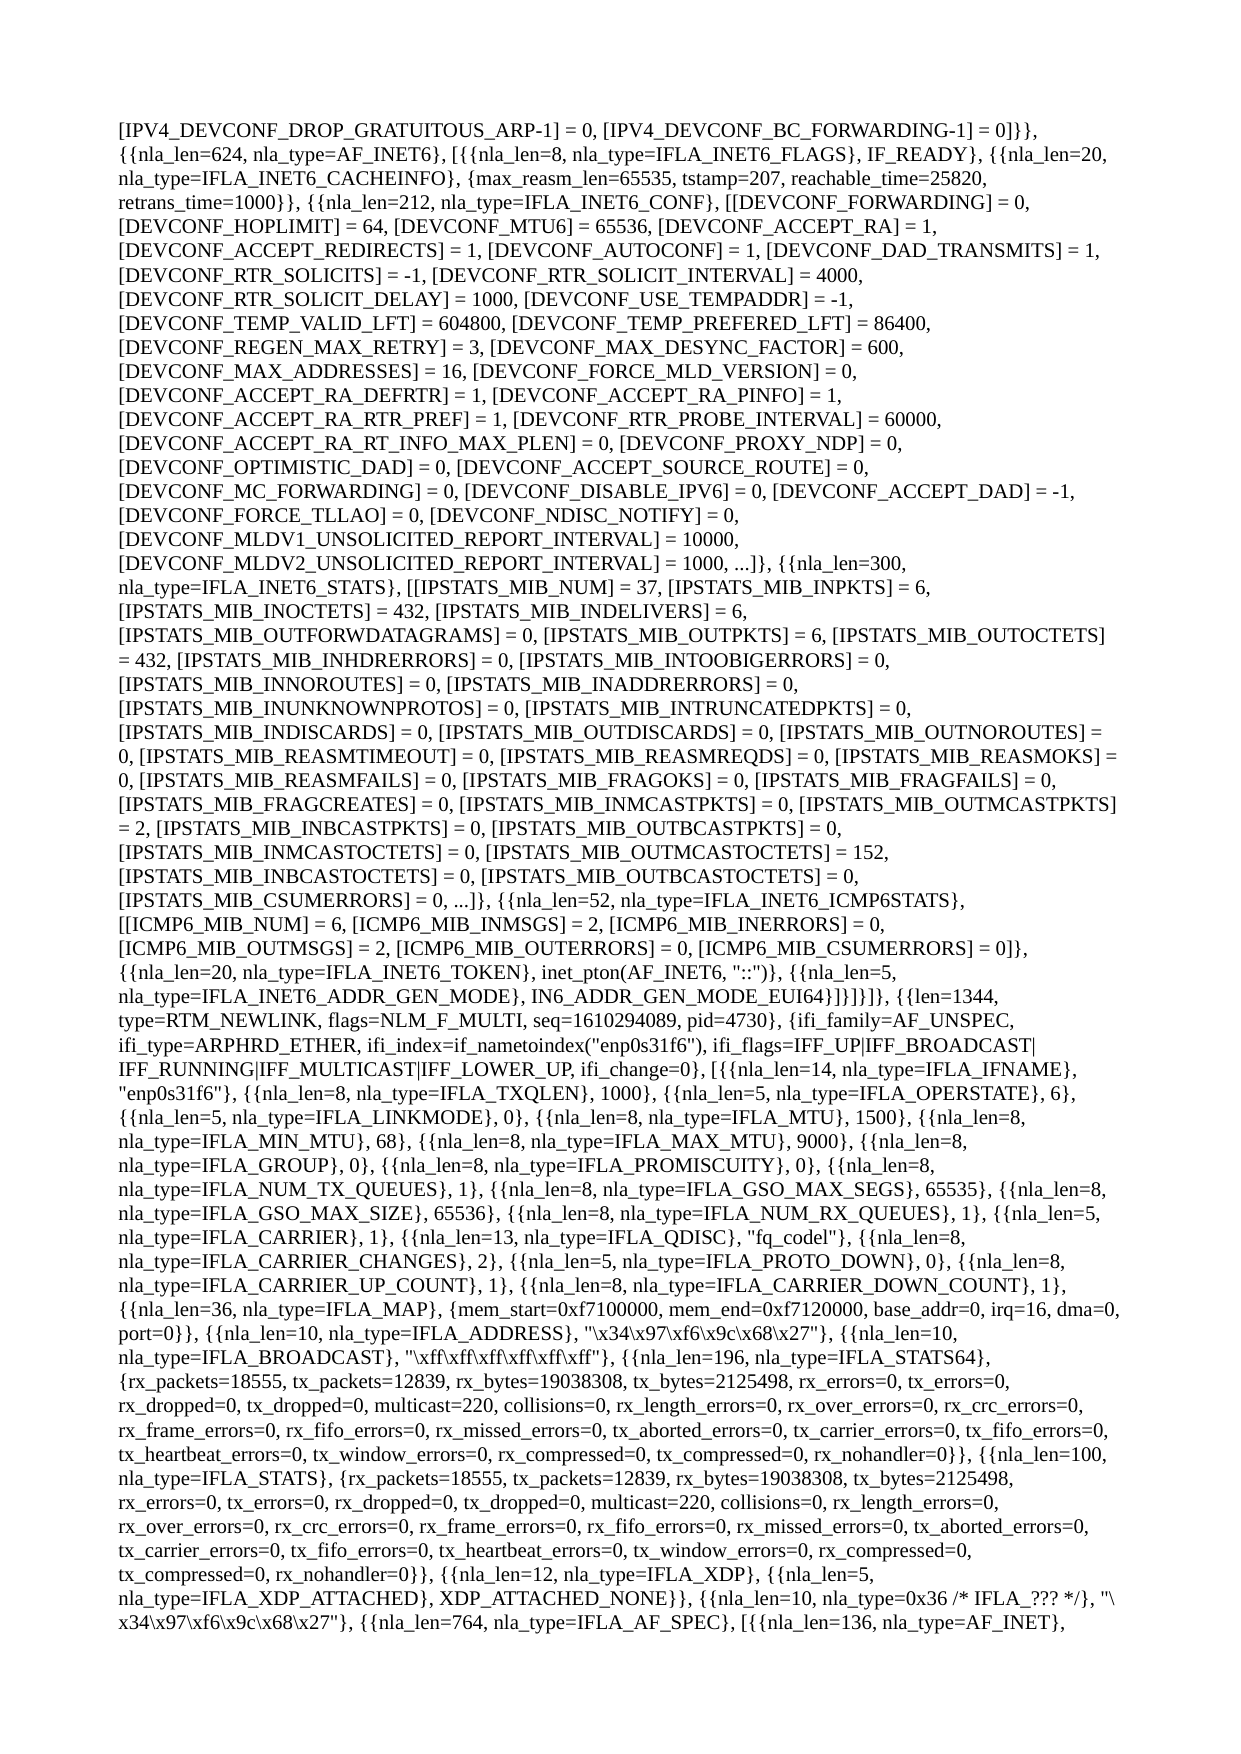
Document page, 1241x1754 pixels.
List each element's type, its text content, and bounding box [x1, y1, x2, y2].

text [IPV4_DEVCONF_DROP_GRATUITOUS_ARP-1] = 0, [IPV4_DEVCONF_BC_FORWARDING-1] = 0]}}, {{nla_len=624, nla_type=AF_INET6}, [{{nla_len=8, nla_type=IFLA_INET6_FLAGS}, IF_READY}, {{nla_len=20, nla_type=IFLA_INET6_CACHEINFO}, {max_reasm_len=65535, tstamp=207, reachable_time=25820, retrans_time=1000}}, {{nla_len=212, nla_type=IFLA_INET6_CONF}, [[DEVCONF_FORWARDING] = 0, [DEVCONF_HOPLIMIT] = 64, [DEVCONF_MTU6] = 65536, [DEVCONF_ACCEPT_RA] = 1, [DEVCONF_ACCEPT_REDIRECTS] = 1, [DEVCONF_AUTOCONF] = 1, [DEVCONF_DAD_TRANSMITS] = 1, [DEVCONF_RTR_SOLICITS] = -1, [DEVCONF_RTR_SOLICIT_INTERVAL] = 4000, [DEVCONF_RTR_SOLICIT_DELAY] = 1000, [DEVCONF_USE_TEMPADDR] = -1, [DEVCONF_TEMP_VALID_LFT] = 604800, [DEVCONF_TEMP_PREFERED_LFT] = 86400, [DEVCONF_REGEN_MAX_RETRY] = 3, [DEVCONF_MAX_DESYNC_FACTOR] = 600, [DEVCONF_MAX_ADDRESSES] = 16, [DEVCONF_FORCE_MLD_VERSION] = 0, [DEVCONF_ACCEPT_RA_DEFRTR] = 1, [DEVCONF_ACCEPT_RA_PINFO] = 1, [DEVCONF_ACCEPT_RA_RTR_PREF] = 1, [DEVCONF_RTR_PROBE_INTERVAL] = 60000, [DEVCONF_ACCEPT_RA_RT_INFO_MAX_PLEN] = 0, [DEVCONF_PROXY_NDP] = 0, [DEVCONF_OPTIMISTIC_DAD] = 0, [DEVCONF_ACCEPT_SOURCE_ROUTE] = 0, [DEVCONF_MC_FORWARDING] = 0, [DEVCONF_DISABLE_IPV6] = 0, [DEVCONF_ACCEPT_DAD] = -1, [DEVCONF_FORCE_TLLAO] = 0, [DEVCONF_NDISC_NOTIFY] = 0, [DEVCONF_MLDV1_UNSOLICITED_REPORT_INTERVAL] = 10000, [DEVCONF_MLDV2_UNSOLICITED_REPORT_INTERVAL] = 1000, ...]}, {{nla_len=300, nla_type=IFLA_INET6_STATS}, [[IPSTATS_MIB_NUM] = 37, [IPSTATS_MIB_INPKTS] = 6, [IPSTATS_MIB_INOCTETS] = 432, [IPSTATS_MIB_INDELIVERS] = 6, [IPSTATS_MIB_OUTFORWDATAGRAMS] = 0, [IPSTATS_MIB_OUTPKTS] = 6, [IPSTATS_MIB_OUTOCTETS] = 432, [IPSTATS_MIB_INHDRERRORS] = 0, [IPSTATS_MIB_INTOOBIGERRORS] = 0, [IPSTATS_MIB_INNOROUTES] = 0, [IPSTATS_MIB_INADDRERRORS] = 0, [IPSTATS_MIB_INUNKNOWNPROTOS] = 0, [IPSTATS_MIB_INTRUNCATEDPKTS] = 0, [IPSTATS_MIB_INDISCARDS] = 0, [IPSTATS_MIB_OUTDISCARDS] = 0, [IPSTATS_MIB_OUTNOROUTES] = 0, [IPSTATS_MIB_REASMTIMEOUT] = 0, [IPSTATS_MIB_REASMREQDS] = 0, [IPSTATS_MIB_REASMOKS] = 0, [IPSTATS_MIB_REASMFAILS] = 0, [IPSTATS_MIB_FRAGOKS] = 0, [IPSTATS_MIB_FRAGFAILS] = 0, [IPSTATS_MIB_FRAGCREATES] = 0, [IPSTATS_MIB_INMCASTPKTS] = 0, [IPSTATS_MIB_OUTMCASTPKTS] = 2, [IPSTATS_MIB_INBCASTPKTS] = 0, [IPSTATS_MIB_OUTBCASTPKTS] = 0, [IPSTATS_MIB_INMCASTOCTETS] = 0, [IPSTATS_MIB_OUTMCASTOCTETS] = 152, [IPSTATS_MIB_INBCASTOCTETS] = 0, [IPSTATS_MIB_OUTBCASTOCTETS] = 0, [IPSTATS_MIB_CSUMERRORS] = 0, ...]}, {{nla_len=52, nla_type=IFLA_INET6_ICMP6STATS}, [[ICMP6_MIB_NUM] = 6, [ICMP6_MIB_INMSGS] = 2, [ICMP6_MIB_INERRORS] = 0, [ICMP6_MIB_OUTMSGS] = 2, [ICMP6_MIB_OUTERRORS] = 0, [ICMP6_MIB_CSUMERRORS] = 0]}, {{nla_len=20, nla_type=IFLA_INET6_TOKEN}, inet_pton(AF_INET6, "::")}, {{nla_len=5, nla_type=IFLA_INET6_ADDR_GEN_MODE}, IN6_ADDR_GEN_MODE_EUI64}]}]}]}, {{len=1344, type=RTM_NEWLINK, flags=NLM_F_MULTI, seq=1610294089, pid=4730}, {ifi_family=AF_UNSPEC, ifi_type=ARPHRD_ETHER, ifi_index=if_nametoindex("enp0s31f6"), ifi_flags=IFF_UP|IFF_BROADCAST|IFF_RUNNING|IFF_MULTICAST|IFF_LOWER_UP, ifi_change=0}, [{{nla_len=14, nla_type=IFLA_IFNAME}, "enp0s31f6"}, {{nla_len=8, nla_type=IFLA_TXQLEN}, 1000}, {{nla_len=5, nla_type=IFLA_OPERSTATE}, 6}, {{nla_len=5, nla_type=IFLA_LINKMODE}, 0}, {{nla_len=8, nla_type=IFLA_MTU}, 1500}, {{nla_len=8, nla_type=IFLA_MIN_MTU}, 68}, {{nla_len=8, nla_type=IFLA_MAX_MTU}, 9000}, {{nla_len=8, nla_type=IFLA_GROUP}, 0}, {{nla_len=8, nla_type=IFLA_PROMISCUITY}, 0}, {{nla_len=8, nla_type=IFLA_NUM_TX_QUEUES}, 1}, {{nla_len=8, nla_type=IFLA_GSO_MAX_SEGS}, 65535}, {{nla_len=8, nla_type=IFLA_GSO_MAX_SIZE}, 65536}, {{nla_len=8, nla_type=IFLA_NUM_RX_QUEUES}, 1}, {{nla_len=5, nla_type=IFLA_CARRIER}, 1}, {{nla_len=13, nla_type=IFLA_QDISC}, "fq_codel"}, {{nla_len=8, nla_type=IFLA_CARRIER_CHANGES}, 2}, {{nla_len=5, nla_type=IFLA_PROTO_DOWN}, 0}, {{nla_len=8, nla_type=IFLA_CARRIER_UP_COUNT}, 1}, {{nla_len=8, nla_type=IFLA_CARRIER_DOWN_COUNT}, 1}, {{nla_len=36, nla_type=IFLA_MAP}, {mem_start=0xf7100000, mem_end=0xf7120000, base_addr=0, irq=16, dma=0, port=0}}, {{nla_len=10, nla_type=IFLA_ADDRESS}, "\x34\x97\xf6\x9c\x68\x27"}, {{nla_len=10, nla_type=IFLA_BROADCAST}, "\xff\xff\xff\xff\xff\xff"}, {{nla_len=196, nla_type=IFLA_STATS64}, {rx_packets=18555, tx_packets=12839, rx_bytes=19038308, tx_bytes=2125498, rx_errors=0, tx_errors=0, rx_dropped=0, tx_dropped=0, multicast=220, collisions=0, rx_length_errors=0, rx_over_errors=0, rx_crc_errors=0, rx_frame_errors=0, rx_fifo_errors=0, rx_missed_errors=0, tx_aborted_errors=0, tx_carrier_errors=0, tx_fifo_errors=0, tx_heartbeat_errors=0, tx_window_errors=0, rx_compressed=0, tx_compressed=0, rx_nohandler=0}}, {{nla_len=100, nla_type=IFLA_STATS}, {rx_packets=18555, tx_packets=12839, rx_bytes=19038308, tx_bytes=2125498, rx_errors=0, tx_errors=0, rx_dropped=0, tx_dropped=0, multicast=220, collisions=0, rx_length_errors=0, rx_over_errors=0, rx_crc_errors=0, rx_frame_errors=0, rx_fifo_errors=0, rx_missed_errors=0, tx_aborted_errors=0, tx_carrier_errors=0, tx_fifo_errors=0, tx_heartbeat_errors=0, tx_window_errors=0, rx_compressed=0, tx_compressed=0, rx_nohandler=0}}, {{nla_len=12, nla_type=IFLA_XDP}, {{nla_len=5, nla_type=IFLA_XDP_ATTACHED}, XDP_ATTACHED_NONE}}, {{nla_len=10, nla_type=0x36 /* IFLA_??? */}, "\x34\x97\xf6\x9c\x68\x27"}, {{nla_len=764, nla_type=IFLA_AF_SPEC}, [{{nla_len=136, nla_type=AF_INET}, [118, 118, 1122, 1634]
